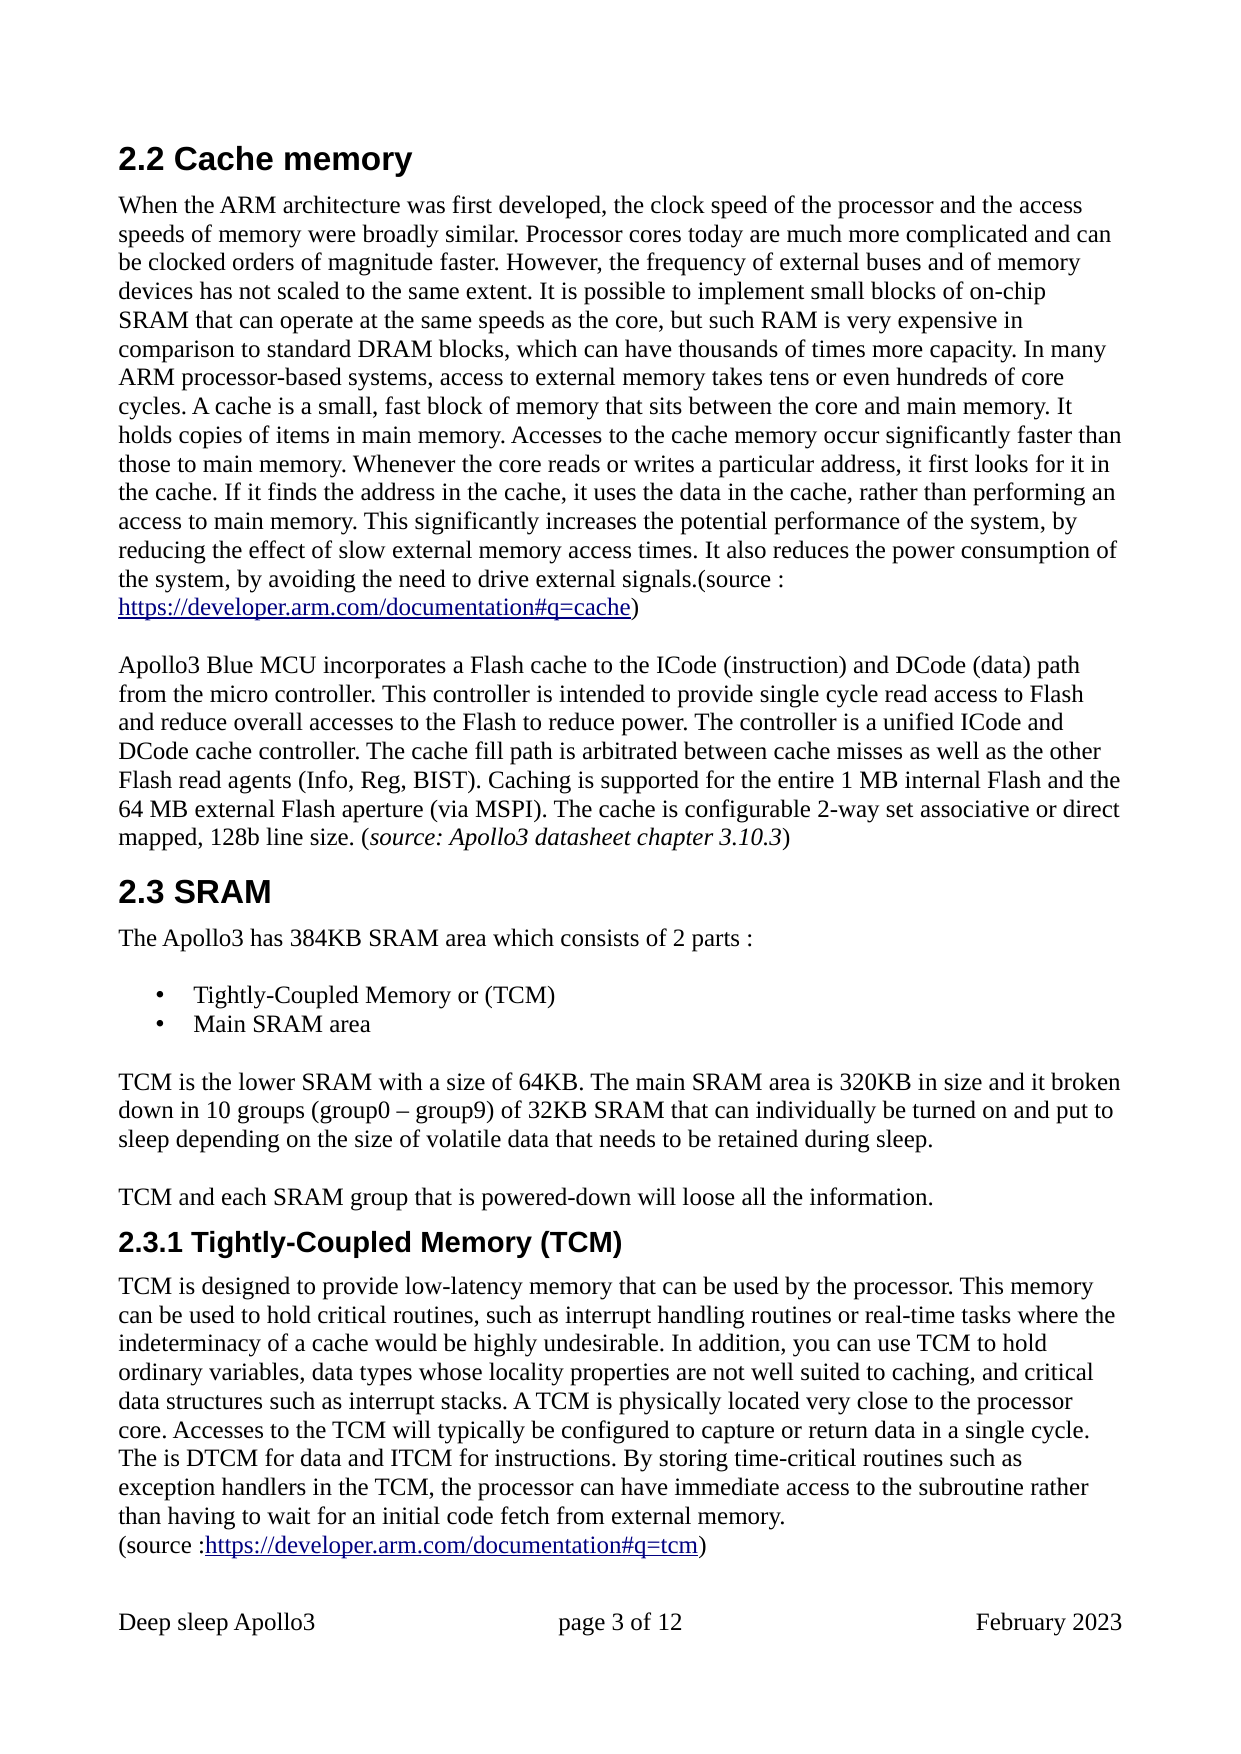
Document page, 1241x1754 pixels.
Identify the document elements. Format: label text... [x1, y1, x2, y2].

list Tightly-Coupled Memory or (TCM) [156, 980, 1122, 1009]
text TCM is designed to provide low-latency memory that can be used by the processor. This memory can be used to hold critical routines, such as interrupt handling routines or real-time tasks where the indeterminacy of a cache would be highly undesirable. In addition, you can use TCM to hold ordinary variables, data types whose locality properties are not well suited to caching, and critical data structures such as interrupt stacks. A TCM is physically located very close to the processor core. Accesses to the TCM will typically be configured to capture or return data in a single cycle. The is DTCM for data and ITCM for instructions. By storing time-critical routines such as exception handlers in the TCM, the processor can have immediate access to the subroutine rather than having to wait for an initial code fetch from external memory. (source :https://developer.arm.com/documentation#q=tcm) [118, 1271, 1122, 1558]
subtitle 2.3.1 Tightly-Coupled Memory (TCM) [118, 1225, 1122, 1258]
text When the ARM architecture was first developed, the clock speed of the processor and the access speeds of memory were broadly similar. Processor cores today are much more complicated and can be clocked orders of magnitude faster. However, the frequency of external buses and of memory devices has not scaled to the same extent. It is possible to implement small blocks of on-chip SRAM that can operate at the same speeds as the core, but such RAM is very expensive in comparison to standard DRAM blocks, which can have thousands of times more capacity. In many ARM processor-based systems, access to external memory takes tens or even hundreds of core cycles. A cache is a small, fast block of memory that sits between the core and main memory. It holds copies of items in main memory. Accesses to the cache memory occur significantly faster than those to main memory. Whenever the core reads or writes a particular address, it first looks for it in the cache. If it finds the address in the cache, it uses the data in the cache, rather than performing an access to main memory. This significantly increases the potential performance of the system, by reducing the effect of slow external memory access times. It also reduces the power consumption of the system, by avoiding the need to drive external signals.(source : https://developer.arm.com/documentation#q=cache) [118, 190, 1122, 621]
subtitle 2.2 Cache memory [118, 139, 1122, 177]
subtitle 2.3 SRAM [118, 872, 1122, 910]
text TCM is the lower SRAM with a size of 64KB. The main SRAM area is 320KB in size and it broken down in 10 groups (group0 – group9) of 32KB SRAM that can individually be turned on and put to sleep depending on the size of volatile data that needs to be retained during sleep. [118, 1067, 1122, 1153]
text Apollo3 Blue MCU incorporates a Flash cache to the ICode (instruction) and DCode (data) path from the micro controller. This controller is intended to provide single cycle read access to Flash and reduce overall accesses to the Flash to reduce power. The controller is a unified ICode and DCode cache controller. The cache fill path is arbitrated between cache misses as well as the other Flash read agents (Info, Reg, BIST). Caching is supported for the entire 1 MB internal Flash and the 64 MB external Flash aperture (via MSPI). The cache is configurable 2-way set associative or direct mapped, 128b line size. (source: Apollo3 datasheet chapter 3.10.3) [118, 650, 1122, 851]
list Main SRAM area [156, 1009, 1122, 1038]
text TCM and each SRAM group that is powered-down will loose all the information. [118, 1182, 1122, 1210]
text The Apollo3 has 384KB SRAM area which consists of 2 parts : [118, 923, 1122, 952]
